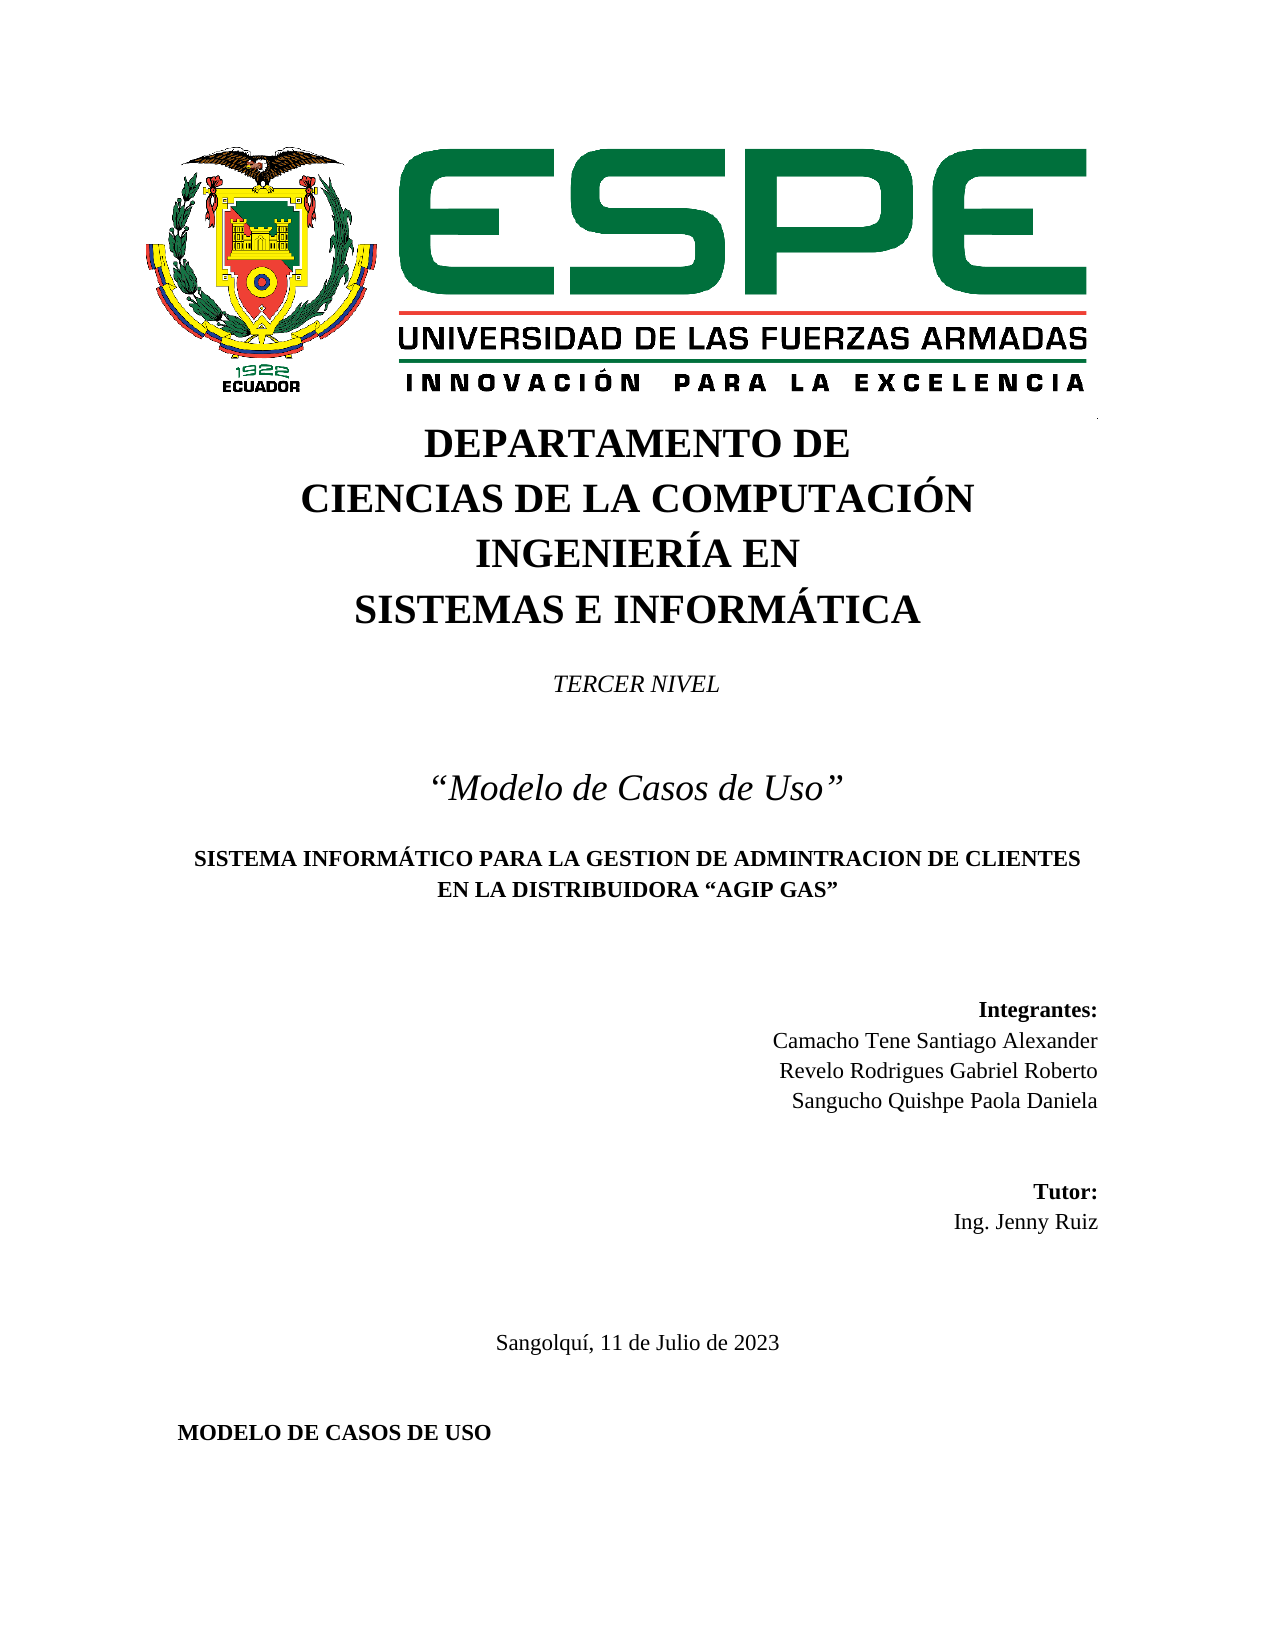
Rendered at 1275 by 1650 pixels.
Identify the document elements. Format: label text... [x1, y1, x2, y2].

text Integrantes: [177, 996, 1098, 1023]
text CIENCIAS DE LA COMPUTACIÓN [177, 474, 1098, 522]
text Sangolquí, 11 de Julio de 2023 [177, 1329, 1098, 1355]
text Tutor: [177, 1178, 1098, 1204]
text Revelo Rodrigues Gabriel Roberto [177, 1057, 1098, 1083]
text TERCER NIVEL [177, 669, 1098, 698]
text “Modelo de Casos de Uso” [177, 766, 1098, 809]
text Camacho Tene Santiago Alexander [177, 1027, 1098, 1053]
text DEPARTAMENTO DE [177, 419, 1098, 467]
text SISTEMAS E INFORMÁTICA [177, 584, 1098, 632]
text MODELO DE CASOS DE USO [177, 1419, 1098, 1446]
text Sangucho Quishpe Paola Daniela [177, 1087, 1098, 1113]
text SISTEMA INFORMÁTICO PARA LA GESTION DE ADMINTRACION DE CLIENTES EN LA DISTRIBUIDORA “AGIP GAS” [177, 845, 1098, 902]
text Ing. Jenny Ruiz [177, 1208, 1098, 1234]
text INGENIERÍA EN [177, 529, 1098, 577]
